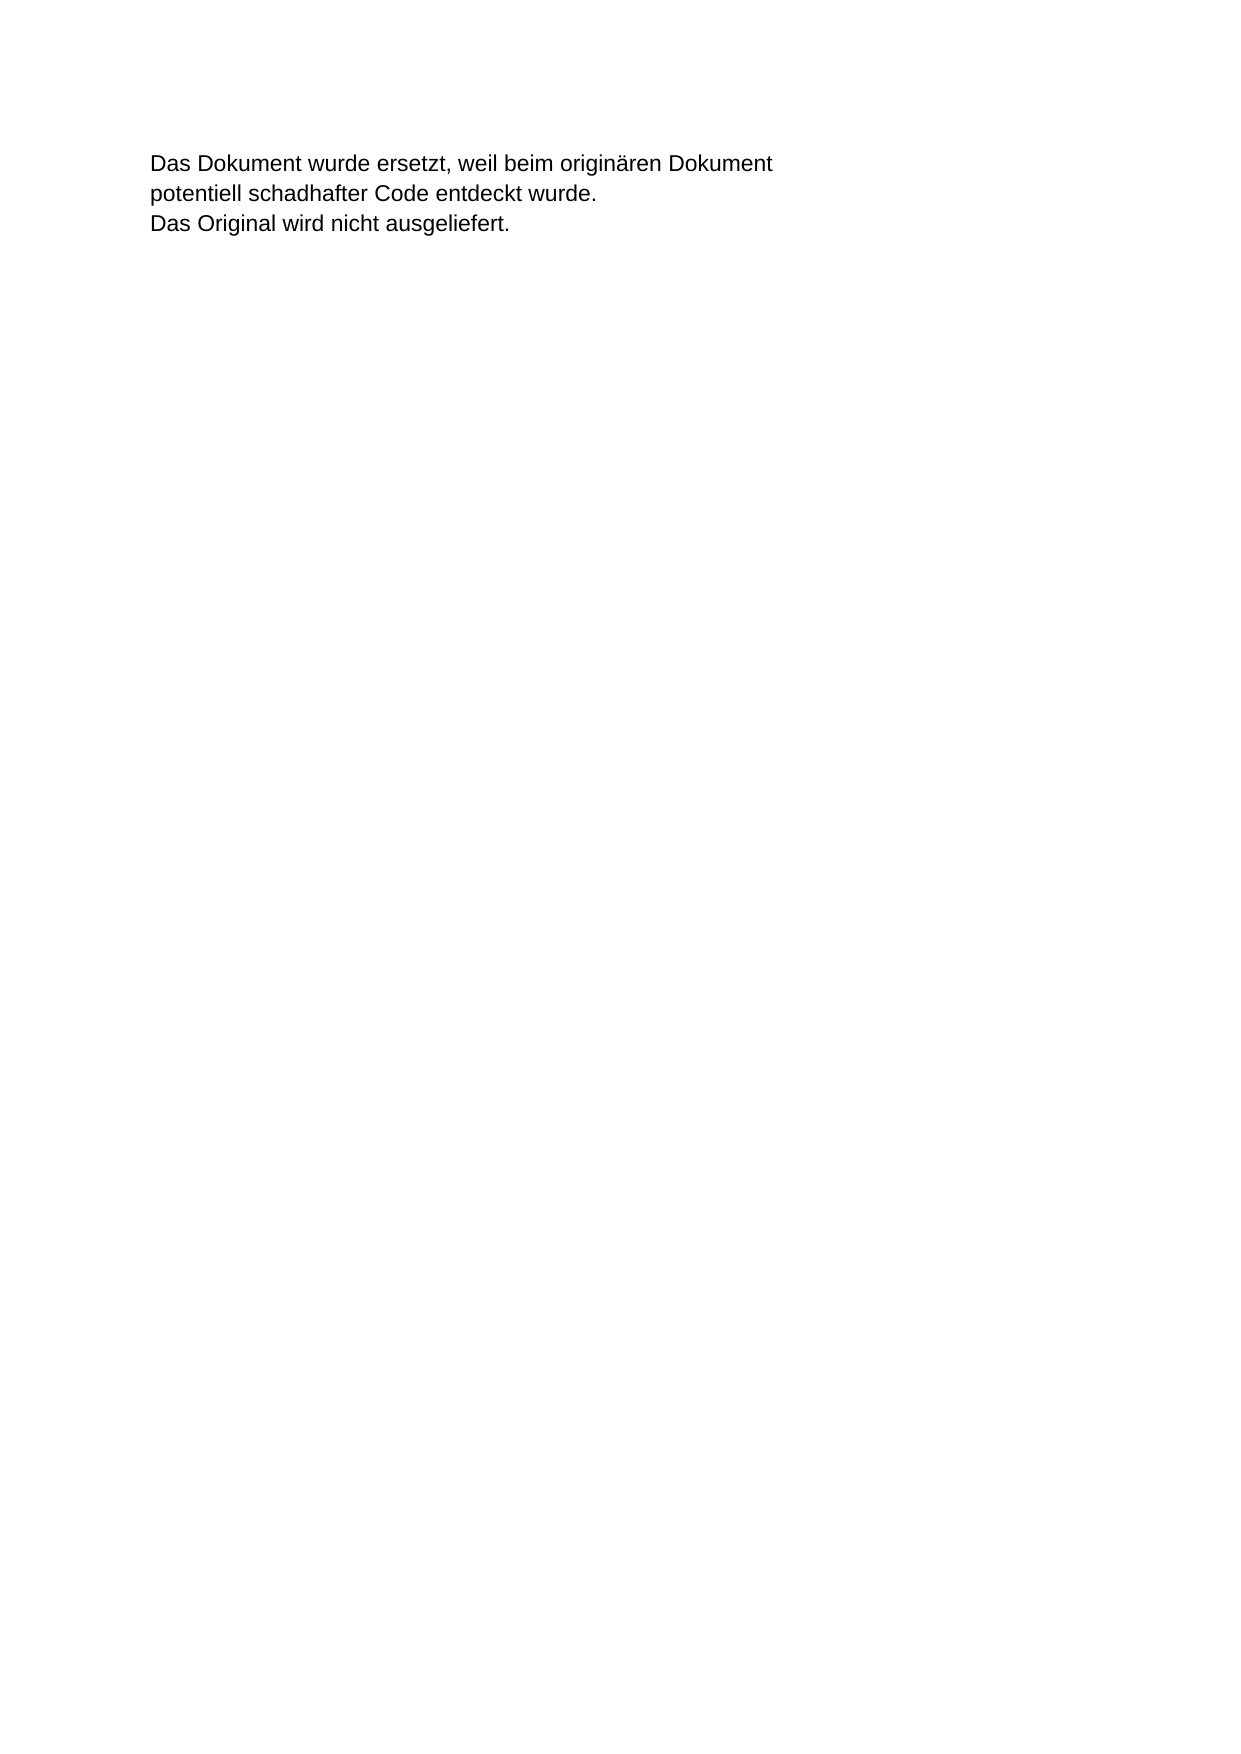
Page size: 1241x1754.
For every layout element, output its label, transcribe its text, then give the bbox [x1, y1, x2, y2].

text Das Original wird nicht ausgeliefert. [150, 210, 1090, 237]
text potentiell schadhafter Code entdeckt wurde. [150, 180, 1090, 207]
text Das Dokument wurde ersetzt, weil beim originären Dokument [150, 150, 1090, 176]
